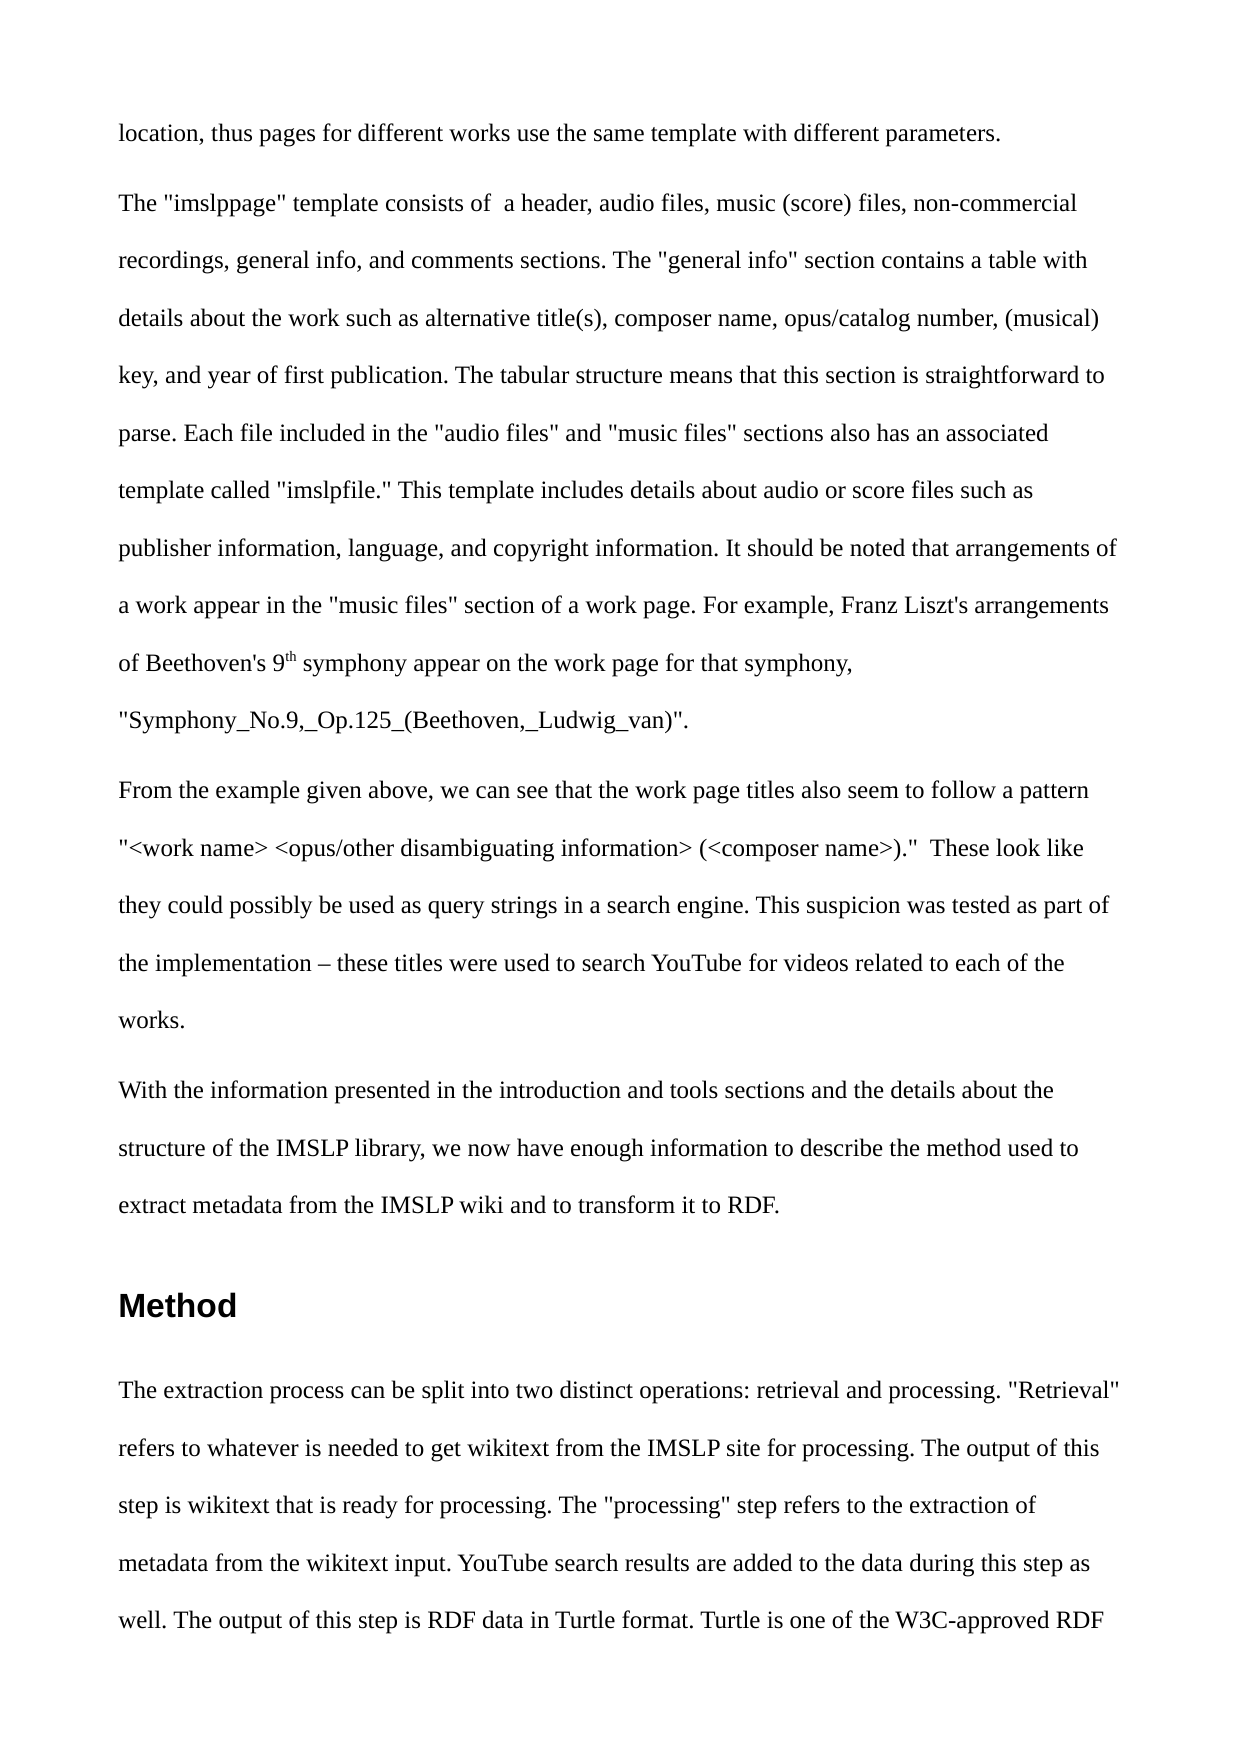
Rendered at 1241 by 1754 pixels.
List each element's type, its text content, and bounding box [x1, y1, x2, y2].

text The "imslppage" template consists of a header, audio files, music (score) files, non-commercial recordings, general info, and comments sections. The "general info" section contains a table with details about the work such as alternative title(s), composer name, opus/catalog number, (musical) key, and year of first publication. The tabular structure means that this section is straightforward to parse. Each file included in the "audio files" and "music files" sections also has an associated template called "imslpfile." This template includes details about audio or score files such as publisher information, language, and copyright information. It should be noted that arrangements of a work appear in the "music files" section of a work page. For example, Franz Liszt's arrangements of Beethoven's 9th symphony appear on the work page for that symphony, "Symphony_No.9,_Op.125_(Beethoven,_Ludwig_van)". [118, 188, 1122, 734]
subtitle Method [118, 1286, 1122, 1324]
text From the example given above, we can see that the work page titles also seem to follow a pattern "<work name> <opus/other disambiguating information> (<composer name>)." These look like they could possibly be used as query strings in a search engine. This suspicion was tested as part of the implementation – these titles were used to search YouTube for videos related to each of the works. [118, 776, 1122, 1034]
text With the information presented in the introduction and tools sections and the details about the structure of the IMSLP library, we now have enough information to describe the method used to extract metadata from the IMSLP wiki and to transform it to RDF. [118, 1076, 1122, 1219]
text The extraction process can be split into two distinct operations: retrieval and processing. "Retrieval" refers to whatever is needed to get wikitext from the IMSLP site for processing. The output of this step is wikitext that is ready for processing. The "processing" step refers to the extraction of metadata from the wikitext input. YouTube search results are added to the data during this step as well. The output of this step is RDF data in Turtle format. Turtle is one of the W3C-approved RDF [118, 1375, 1122, 1634]
text location, thus pages for different works use the same template with different parameters. [118, 118, 1122, 147]
